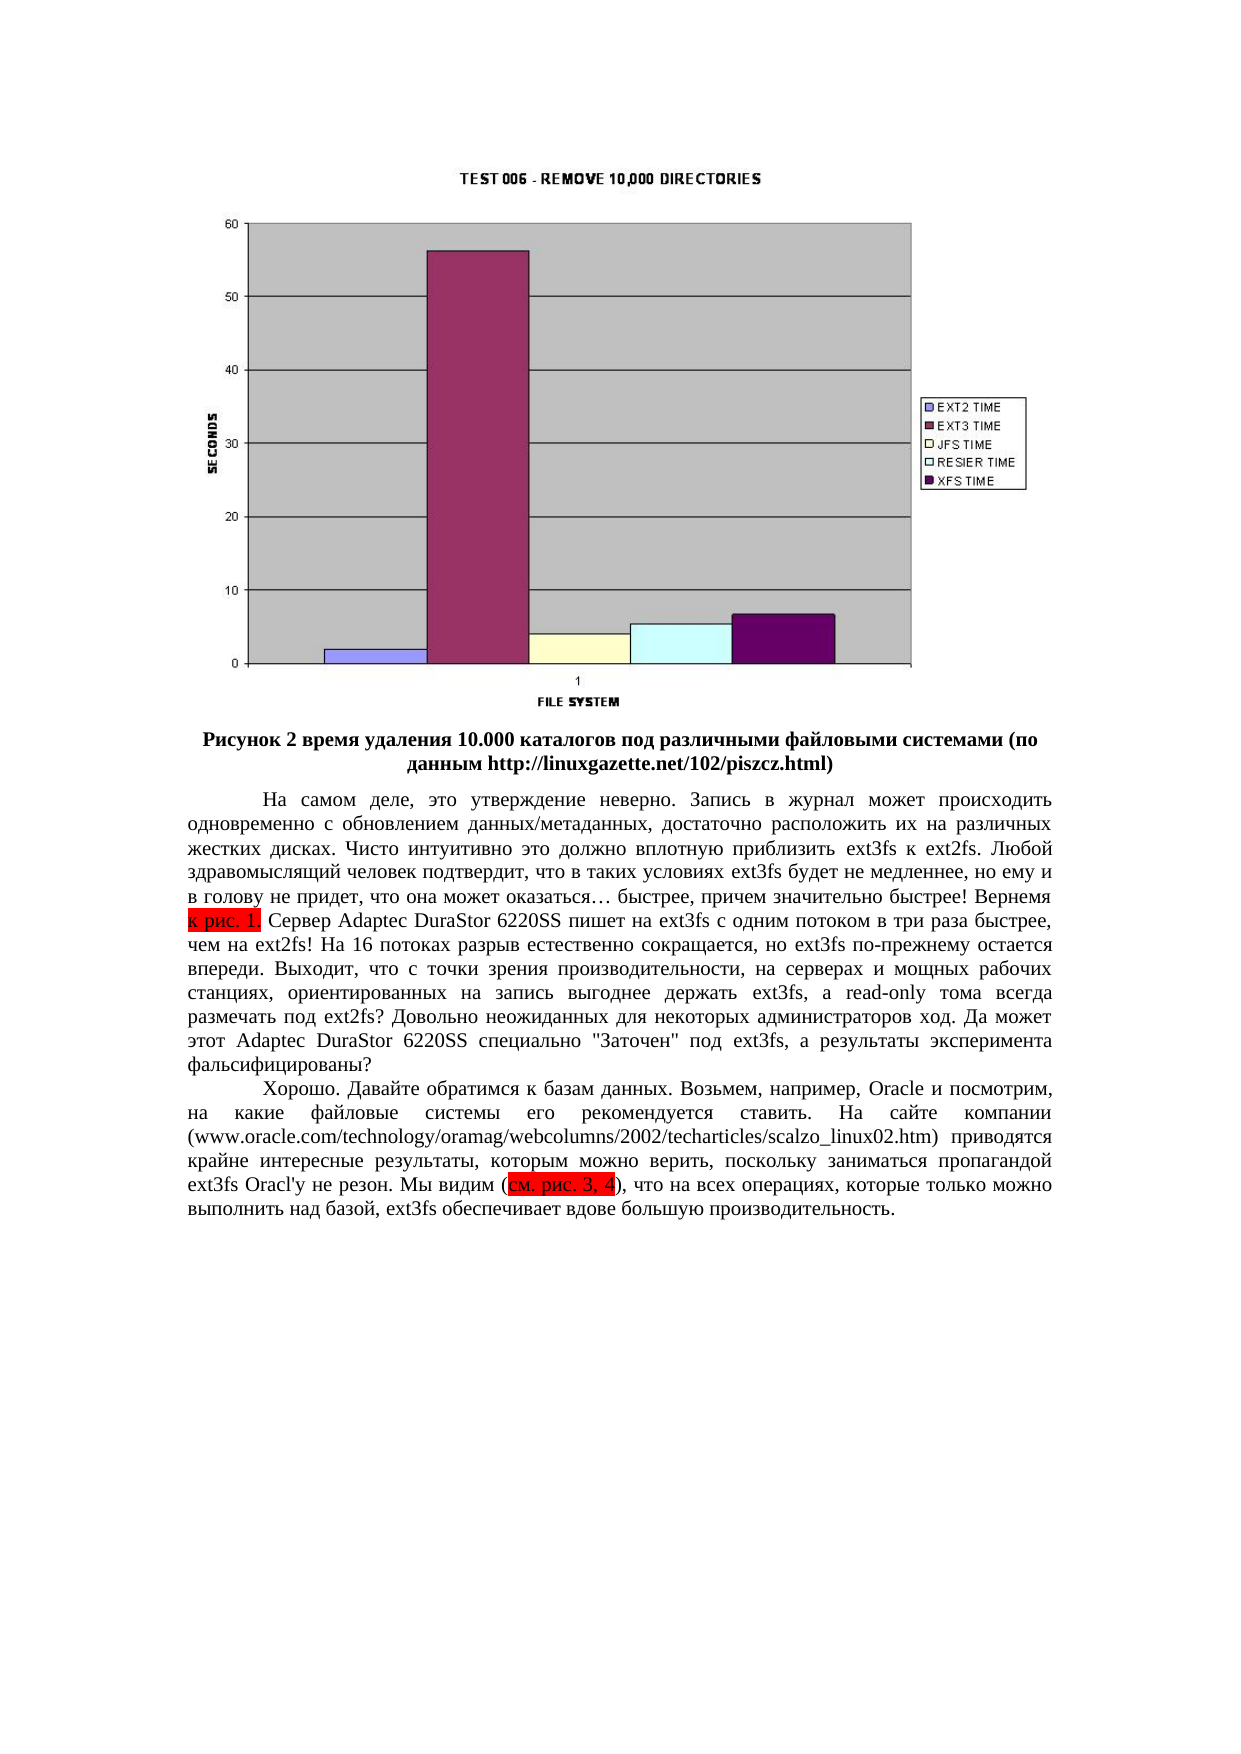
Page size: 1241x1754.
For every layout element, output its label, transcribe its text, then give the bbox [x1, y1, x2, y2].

text На самом деле, это утверждение неверно. Запись в журнал может происходить одновременно с обновлением данных/метаданных, достаточно расположить их на различных жестких дисках. Чисто интуитивно это должно вплотную приблизить ext3fs к ext2fs. Любой здравомыслящий человек подтвердит, что в таких условиях ext3fs будет не медленнее, но ему и в голову не придет, что она может оказаться… быстрее, причем значительно быстрее! Вернемя к рис. 1. Сервер Adaptec DuraStor 6220SS пишет на ext3fs с одним потоком в три раза быстрее, чем на ext2fs! На 16 потоках разрыв естественно сокращается, но ext3fs по-прежнему остается впереди. Выходит, что с точки зрения производительности, на серверах и мощных рабочих станциях, ориентированных на запись выгоднее держать ext3fs, а read-only тома всегда размечать под ext2fs? Довольно неожиданных для некоторых администраторов ход. Да может этот Adaptec DuraStor 6220SS специально "Заточен" под ext3fs, а результаты эксперимента фальсифицированы? [187, 787, 1053, 1076]
text Рисунок 2 время удаления 10.000 каталогов под различными файловыми системами (по данным http://linuxgazette.net/102/piszcz.html) [187, 727, 1053, 775]
text Хорошо. Давайте обратимся к базам данных. Возьмем, например, Oracle и посмотрим, на какие файловые системы его рекомендуется ставить. На сайте компании (www.oracle.com/technology/oramag/webcolumns/2002/techarticles/scalzo_linux02.htm) приводятся крайне интересные результаты, которым можно верить, поскольку заниматься пропагандой ext3fs Oracl'у не резон. Мы видим (см. рис. 3, 4), что на всех операциях, которые только можно выполнить над базой, ext3fs обеспечивает вдове большую производительность. [187, 1076, 1053, 1220]
picture [187, 150, 1052, 714]
